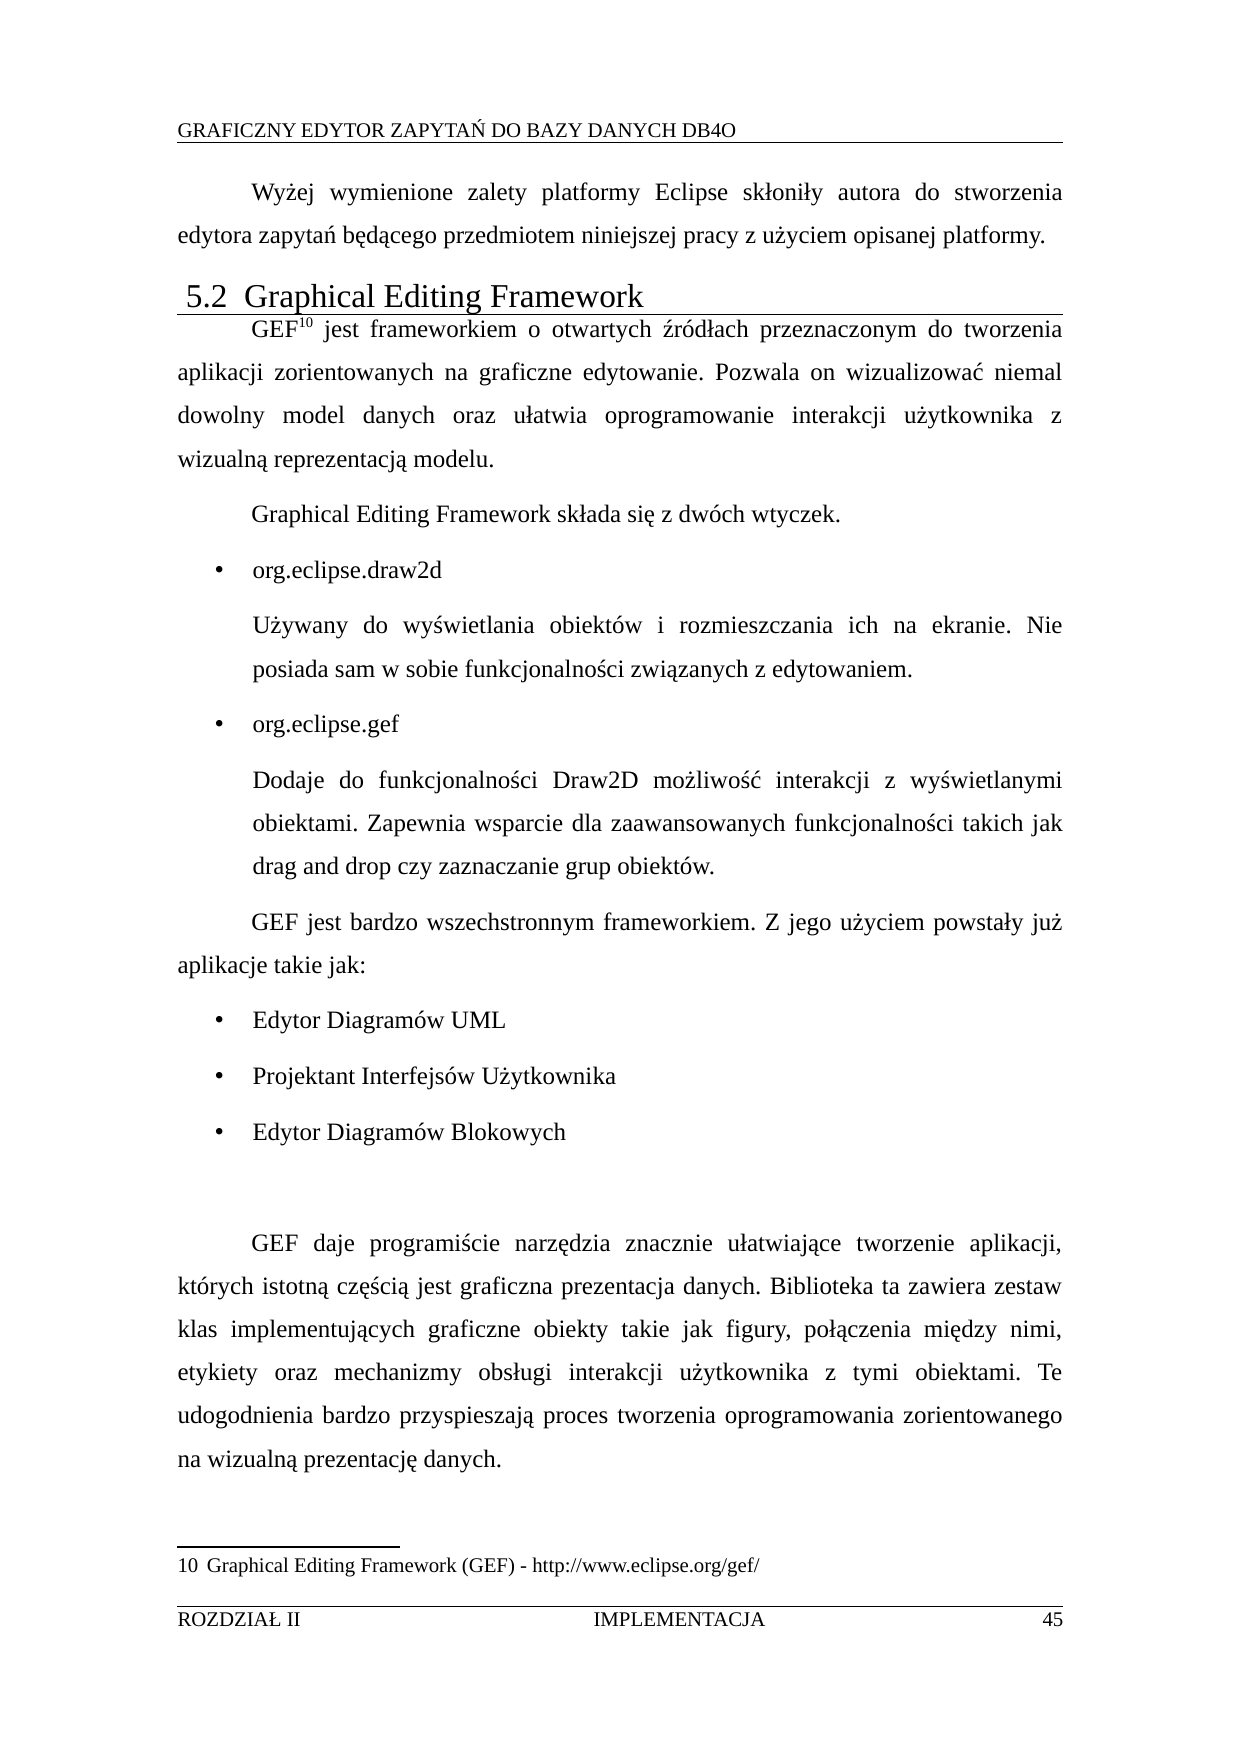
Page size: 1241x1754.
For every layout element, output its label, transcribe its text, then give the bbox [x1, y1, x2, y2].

text Graphical Editing Framework (GEF) - http://www.eclipse.org/gef/ [177, 1553, 1063, 1577]
text GEF jest frameworkiem o otwartych źródłach przeznaczonym do tworzenia aplikacji zorientowanych na graficzne edytowanie. Pozwala on wizualizować niemal dowolny model danych oraz ułatwia oprogramowanie interakcji użytkownika z wizualną reprezentacją modelu. [177, 315, 1063, 472]
list org.eclipse.draw2d [215, 555, 1063, 584]
list Projektant Interfejsów Użytkownika [215, 1061, 1063, 1090]
text Graphical Editing Framework składa się z dwóch wtyczek. [177, 499, 1063, 528]
text Wyżej wymienione zalety platformy Eclipse skłoniły autora do stworzenia edytora zapytań będącego przedmiotem niniejszej pracy z użyciem opisanej platformy. [177, 177, 1063, 249]
list org.eclipse.gef [215, 709, 1063, 738]
list Edytor Diagramów UML [215, 1006, 1063, 1034]
subtitle Graphical Editing Framework [177, 276, 1063, 314]
list Dodaje do funkcjonalności Draw2D możliwość interakcji z wyświetlanymi obiektami. Zapewnia wsparcie dla zaawansowanych funkcjonalności takich jak drag and drop czy zaznaczanie grup obiektów. [215, 765, 1063, 880]
list Edytor Diagramów Blokowych [215, 1117, 1063, 1146]
list Używany do wyświetlania obiektów i rozmieszczania ich na ekranie. Nie posiada sam w sobie funkcjonalności związanych z edytowaniem. [215, 611, 1063, 682]
text GEF daje programiście narzędzia znacznie ułatwiające tworzenie aplikacji, których istotną częścią jest graficzna prezentacja danych. Biblioteka ta zawiera zestaw klas implementujących graficzne obiekty takie jak figury, połączenia między nimi, etykiety oraz mechanizmy obsługi interakcji użytkownika z tymi obiektami. Te udogodnienia bardzo przyspieszają proces tworzenia oprogramowania zorientowanego na wizualną prezentację danych. [177, 1228, 1063, 1472]
text GEF jest bardzo wszechstronnym frameworkiem. Z jego użyciem powstały już aplikacje takie jak: [177, 907, 1063, 979]
